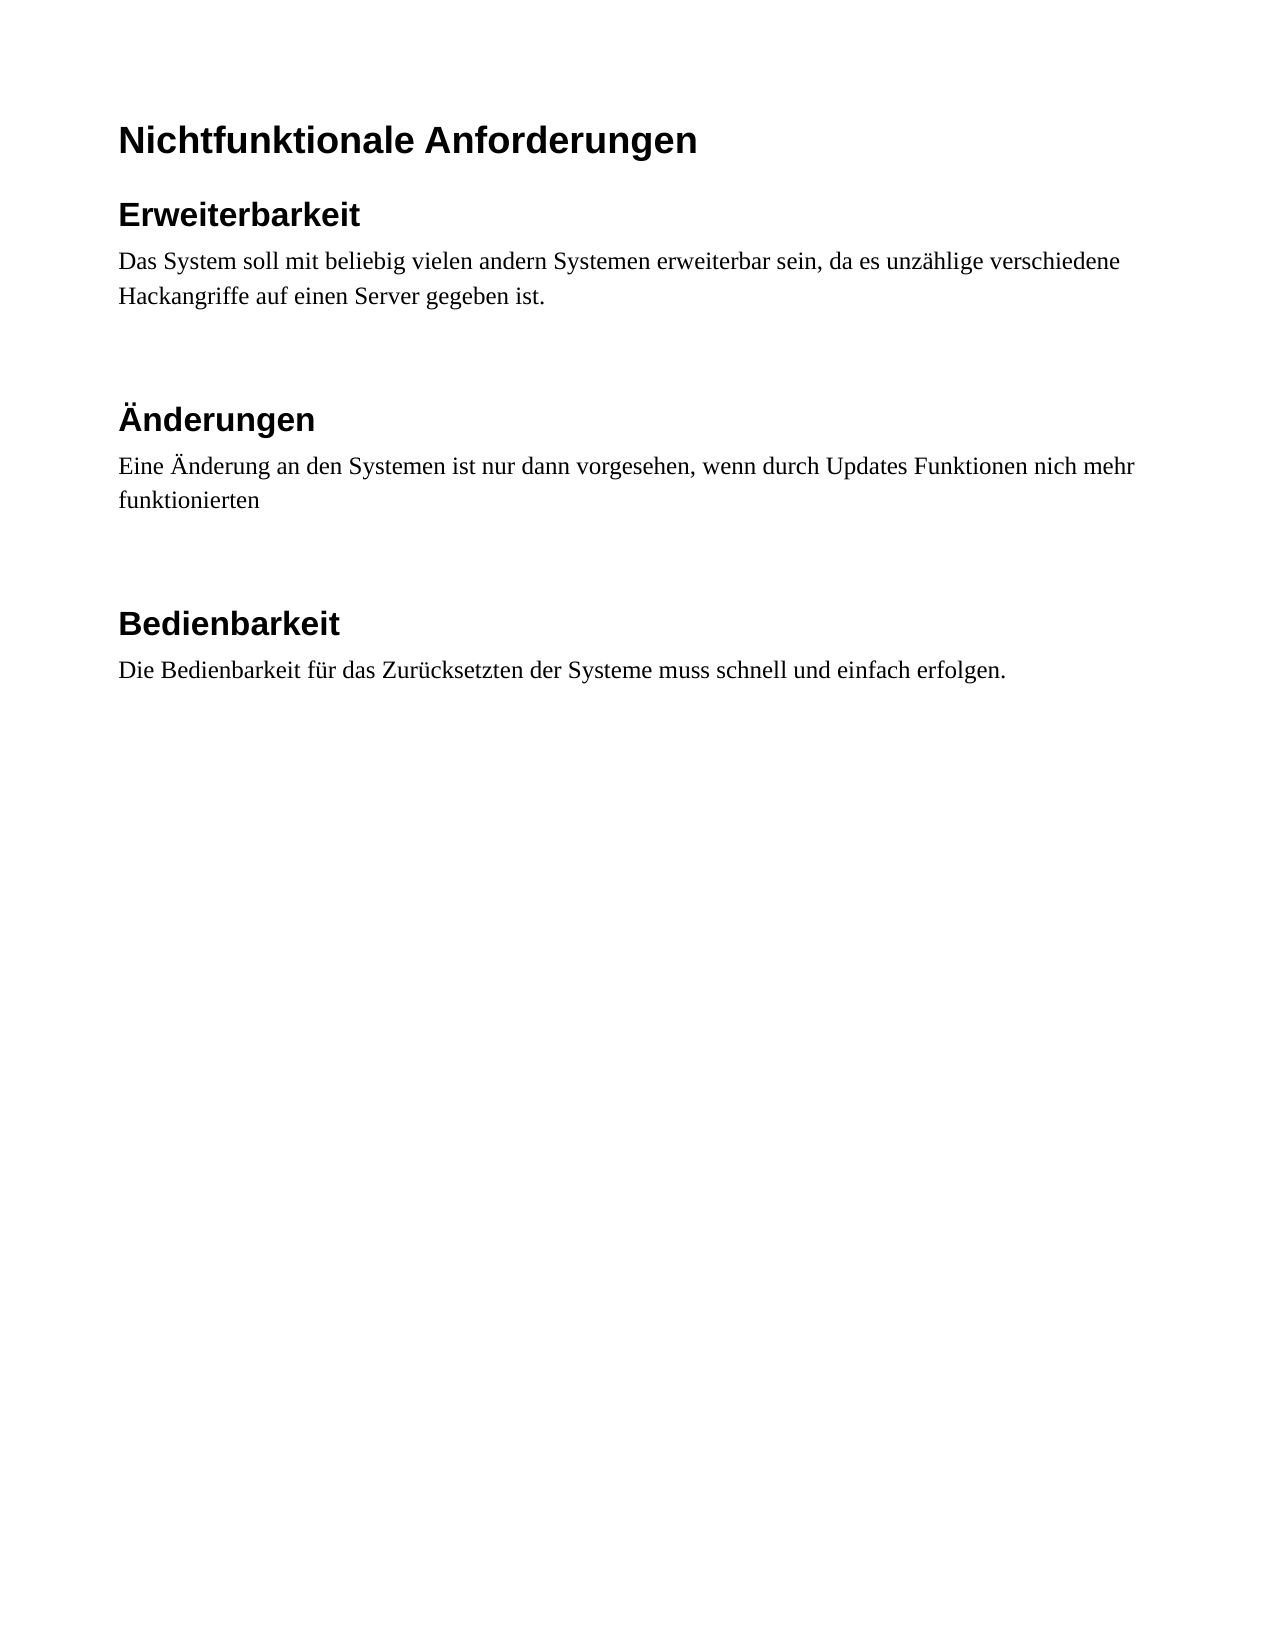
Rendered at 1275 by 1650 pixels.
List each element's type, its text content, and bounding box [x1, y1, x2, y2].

subtitle Nichtfunktionale Anforderungen [118, 118, 1157, 162]
subtitle Änderungen [118, 400, 1157, 438]
subtitle Bedienbarkeit [118, 604, 1157, 643]
text Eine Änderung an den Systemen ist nur dann vorgesehen, wenn durch Updates Funktionen nich mehr funktionierten [118, 451, 1157, 514]
text Die Bedienbarkeit für das Zurücksetzten der Systeme muss schnell und einfach erfolgen. [118, 655, 1157, 684]
subtitle Erweiterbarkeit [118, 195, 1157, 234]
text Das System soll mit beliebig vielen andern Systemen erweiterbar sein, da es unzählige verschiedene Hackangriffe auf einen Server gegeben ist. [118, 246, 1157, 309]
